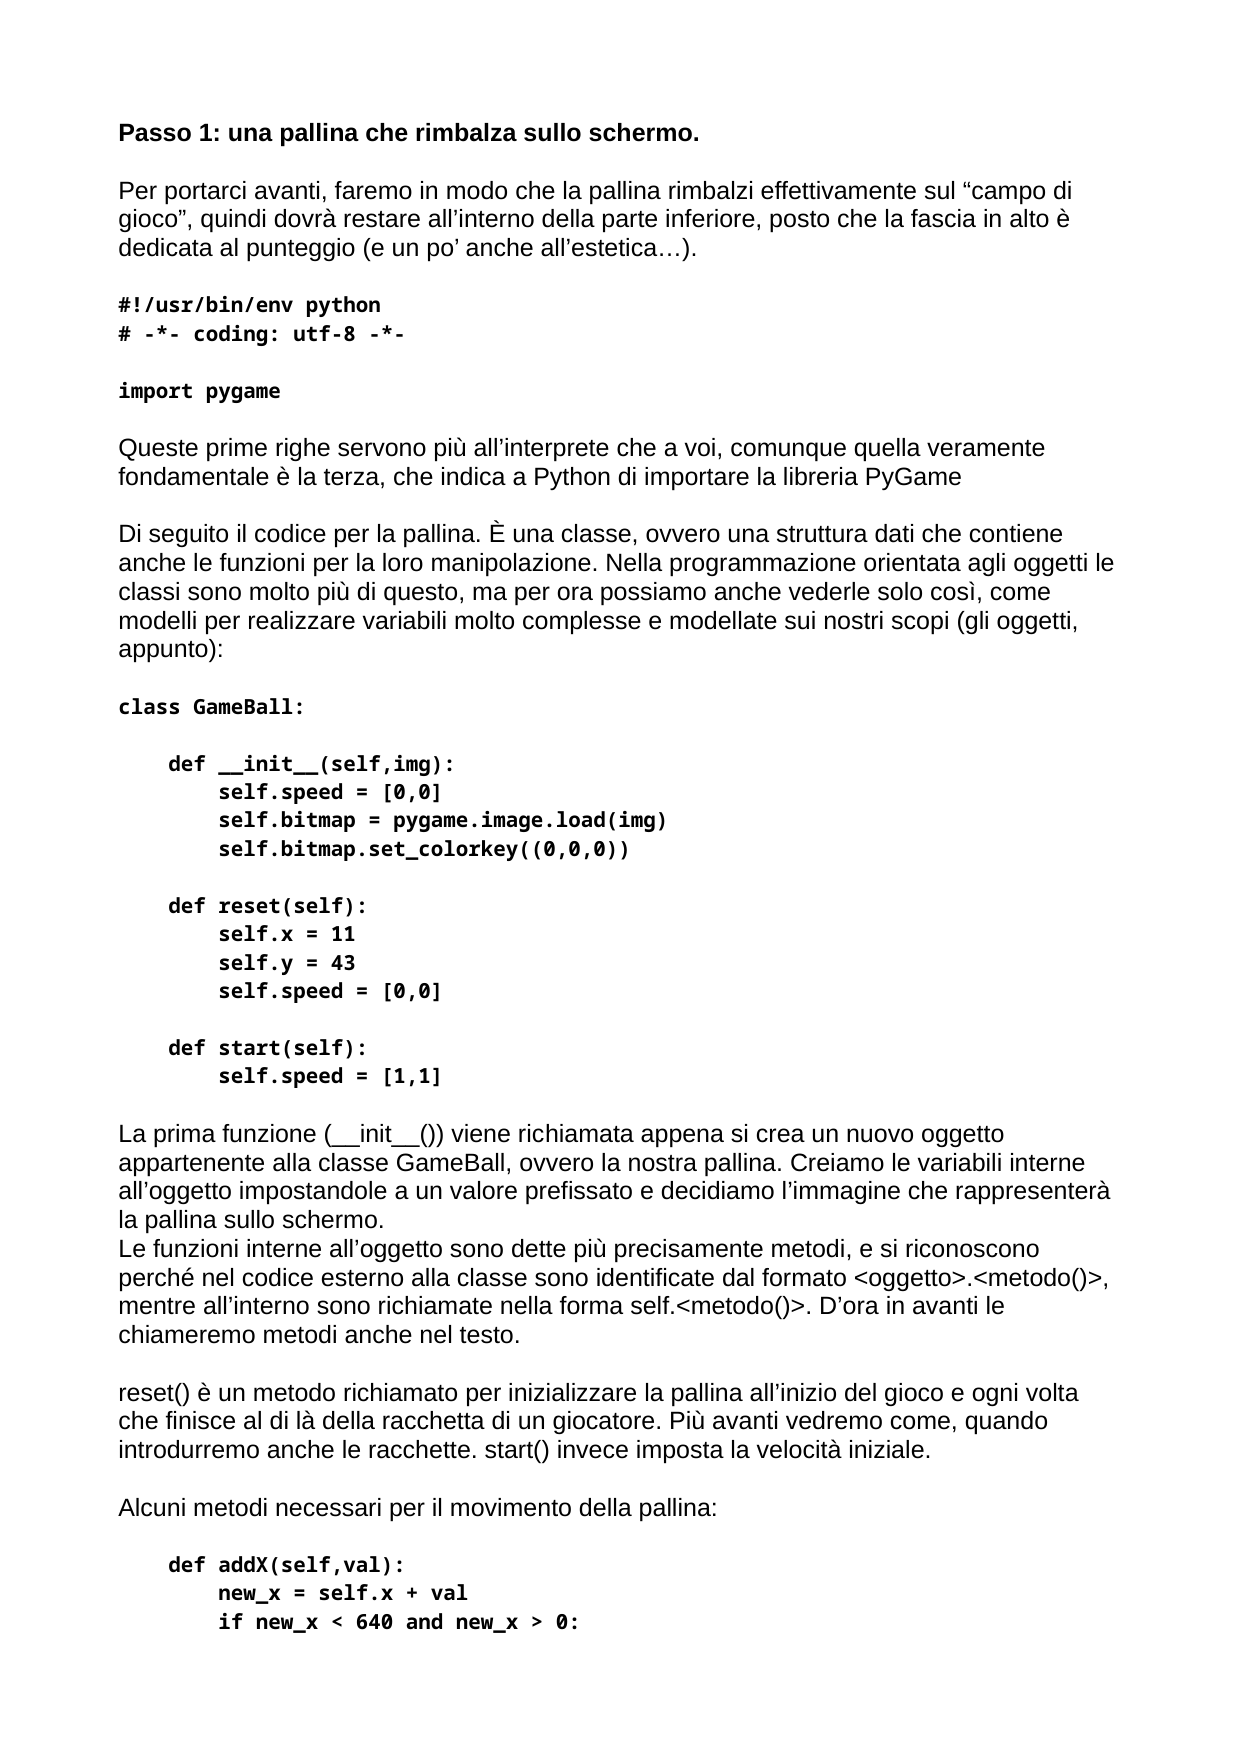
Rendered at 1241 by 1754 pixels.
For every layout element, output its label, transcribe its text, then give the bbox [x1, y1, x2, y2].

text def reset(self): [118, 891, 1122, 919]
text Passo 1: una pallina che rimbalza sullo schermo. [118, 118, 1122, 147]
text reset() è un metodo richiamato per inizializzare la pallina all’inizio del gioco e ogni volta che finisce al di là della racchetta di un giocatore. Più avanti vedremo come, quando introdurremo anche le racchette. start() invece imposta la velocità iniziale. [118, 1377, 1122, 1464]
text self.y = 43 [118, 948, 1122, 976]
text self.bitmap = pygame.image.load(img) [118, 806, 1122, 834]
text self.bitmap.set_colorkey((0,0,0)) [118, 834, 1122, 862]
text Queste prime righe servono più all’interprete che a voi, comunque quella veramente fondamentale è la terza, che indica a Python di importare la libreria PyGame [118, 433, 1122, 491]
text class GameBall: [118, 692, 1122, 720]
text self.speed = [0,0] [118, 777, 1122, 806]
text self.speed = [1,1] [118, 1062, 1122, 1090]
text La prima funzione (__init__()) viene richiamata appena si crea un nuovo oggetto appartenente alla classe GameBall, ovvero la nostra pallina. Creiamo le variabili interne all’oggetto impostandole a un valore prefissato e decidiamo l’immagine che rappresenterà la pallina sullo schermo. [118, 1119, 1122, 1234]
text new_x = self.x + val [118, 1578, 1122, 1607]
text self.speed = [0,0] [118, 976, 1122, 1005]
text Le funzioni interne all’oggetto sono dette più precisamente metodi, e si riconoscono perché nel codice esterno alla classe sono identificate dal formato <oggetto>.<metodo()>, mentre all’interno sono richiamate nella forma self.<metodo()>. D’ora in avanti le chiameremo metodi anche nel testo. [118, 1234, 1122, 1349]
text # -*- coding: utf-8 -*- [118, 319, 1122, 347]
text def __init__(self,img): [118, 749, 1122, 777]
text def addX(self,val): [118, 1550, 1122, 1578]
text self.x = 11 [118, 919, 1122, 948]
text Di seguito il codice per la pallina. È una classe, ovvero una struttura dati che contiene anche le funzioni per la loro manipolazione. Nella programmazione orientata agli oggetti le classi sono molto più di questo, ma per ora possiamo anche vederle solo così, come modelli per realizzare variabili molto complesse e modellate sui nostri scopi (gli oggetti, appunto): [118, 519, 1122, 663]
text def start(self): [118, 1033, 1122, 1062]
text Per portarci avanti, faremo in modo che la pallina rimbalzi effettivamente sul “campo di gioco”, quindi dovrà restare all’interno della parte inferiore, posto che la fascia in alto è dedicata al punteggio (e un po’ anche all’estetica…). [118, 176, 1122, 262]
text if new_x < 640 and new_x > 0: [118, 1607, 1122, 1635]
text #!/usr/bin/env python [118, 291, 1122, 319]
text Alcuni metodi necessari per il movimento della pallina: [118, 1492, 1122, 1521]
text import pygame [118, 376, 1122, 404]
